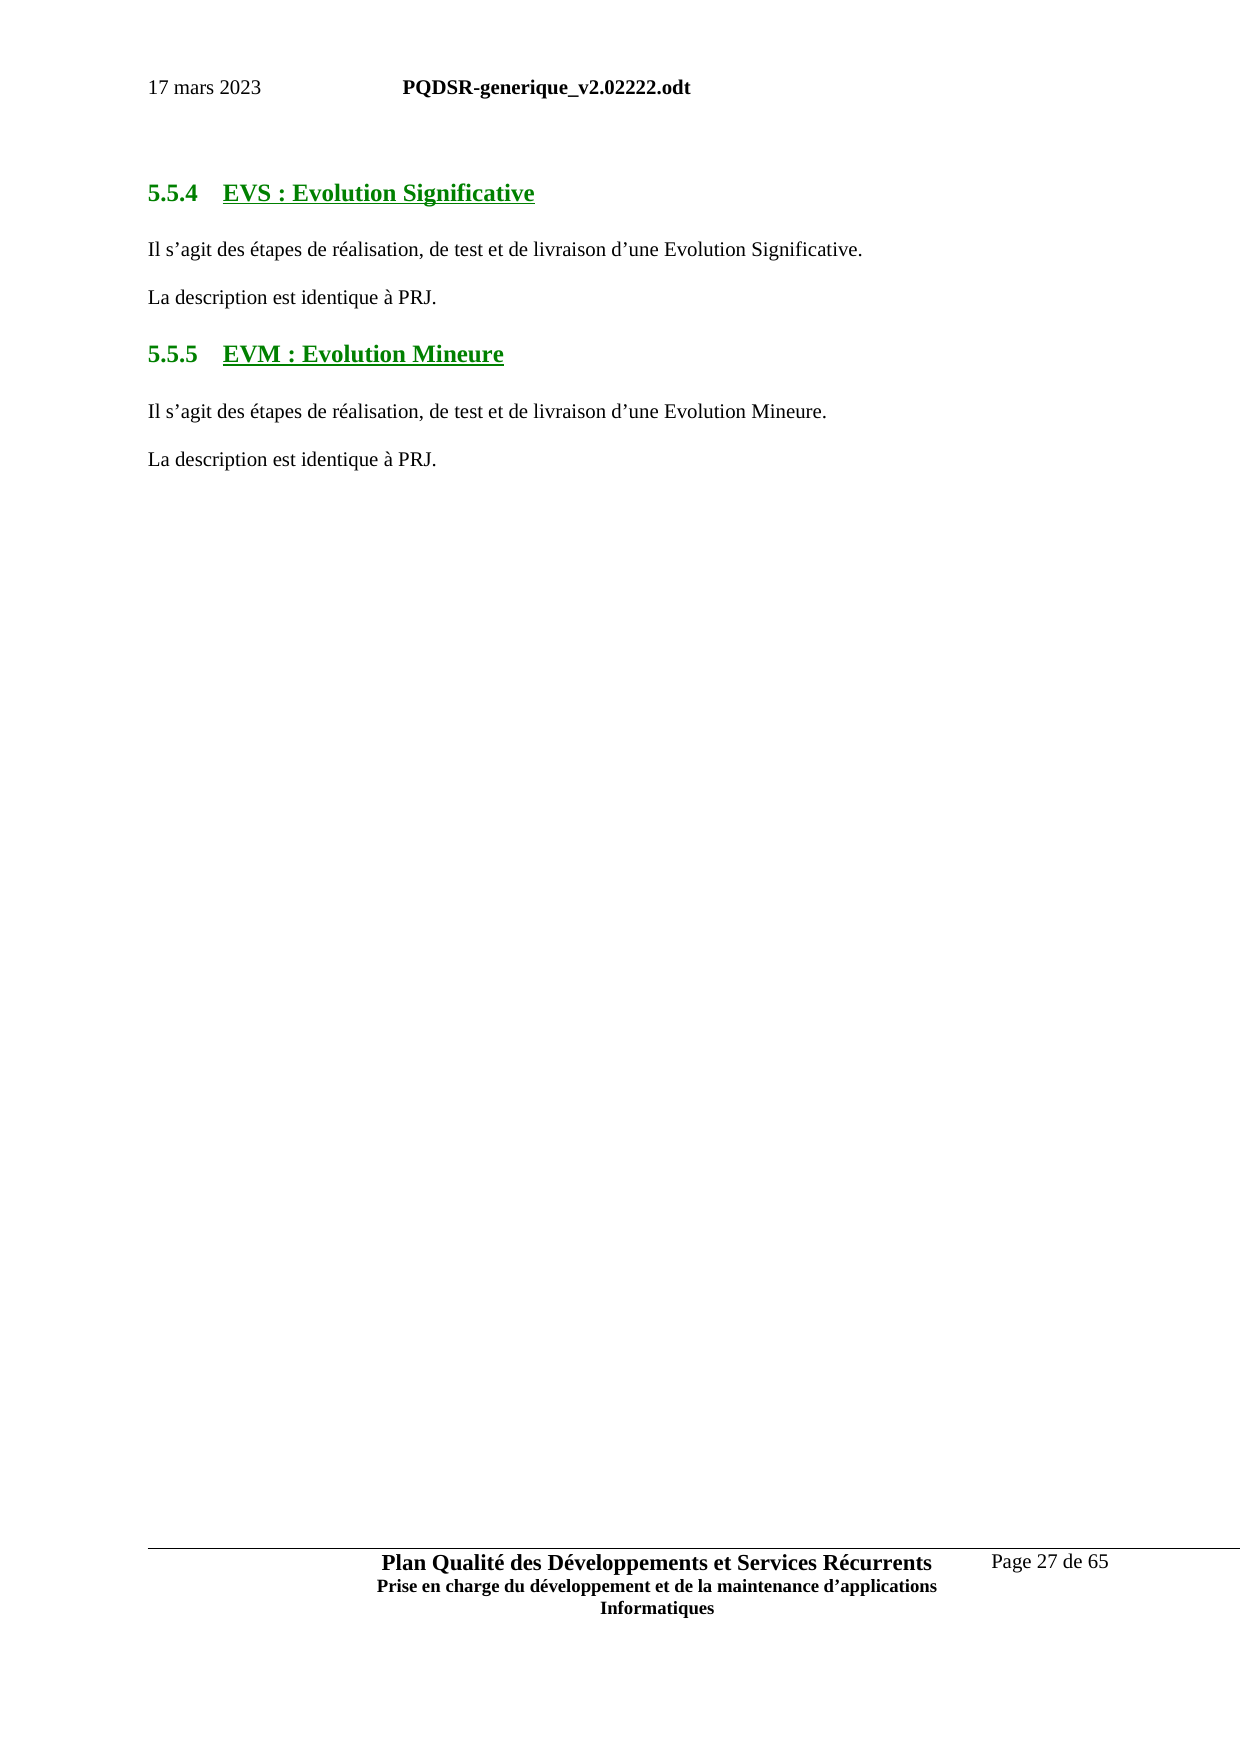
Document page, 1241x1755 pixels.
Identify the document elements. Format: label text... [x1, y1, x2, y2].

text La description est identique à PRJ. [148, 447, 1137, 471]
subtitle EVS : Evolution Significative [148, 178, 1137, 207]
text La description est identique à PRJ. [148, 285, 1137, 309]
text Il s’agit des étapes de réalisation, de test et de livraison d’une Evolution Significative. [148, 237, 1137, 261]
text Il s’agit des étapes de réalisation, de test et de livraison d’une Evolution Mineure. [148, 399, 1137, 423]
subtitle EVM : Evolution Mineure [148, 339, 1137, 368]
